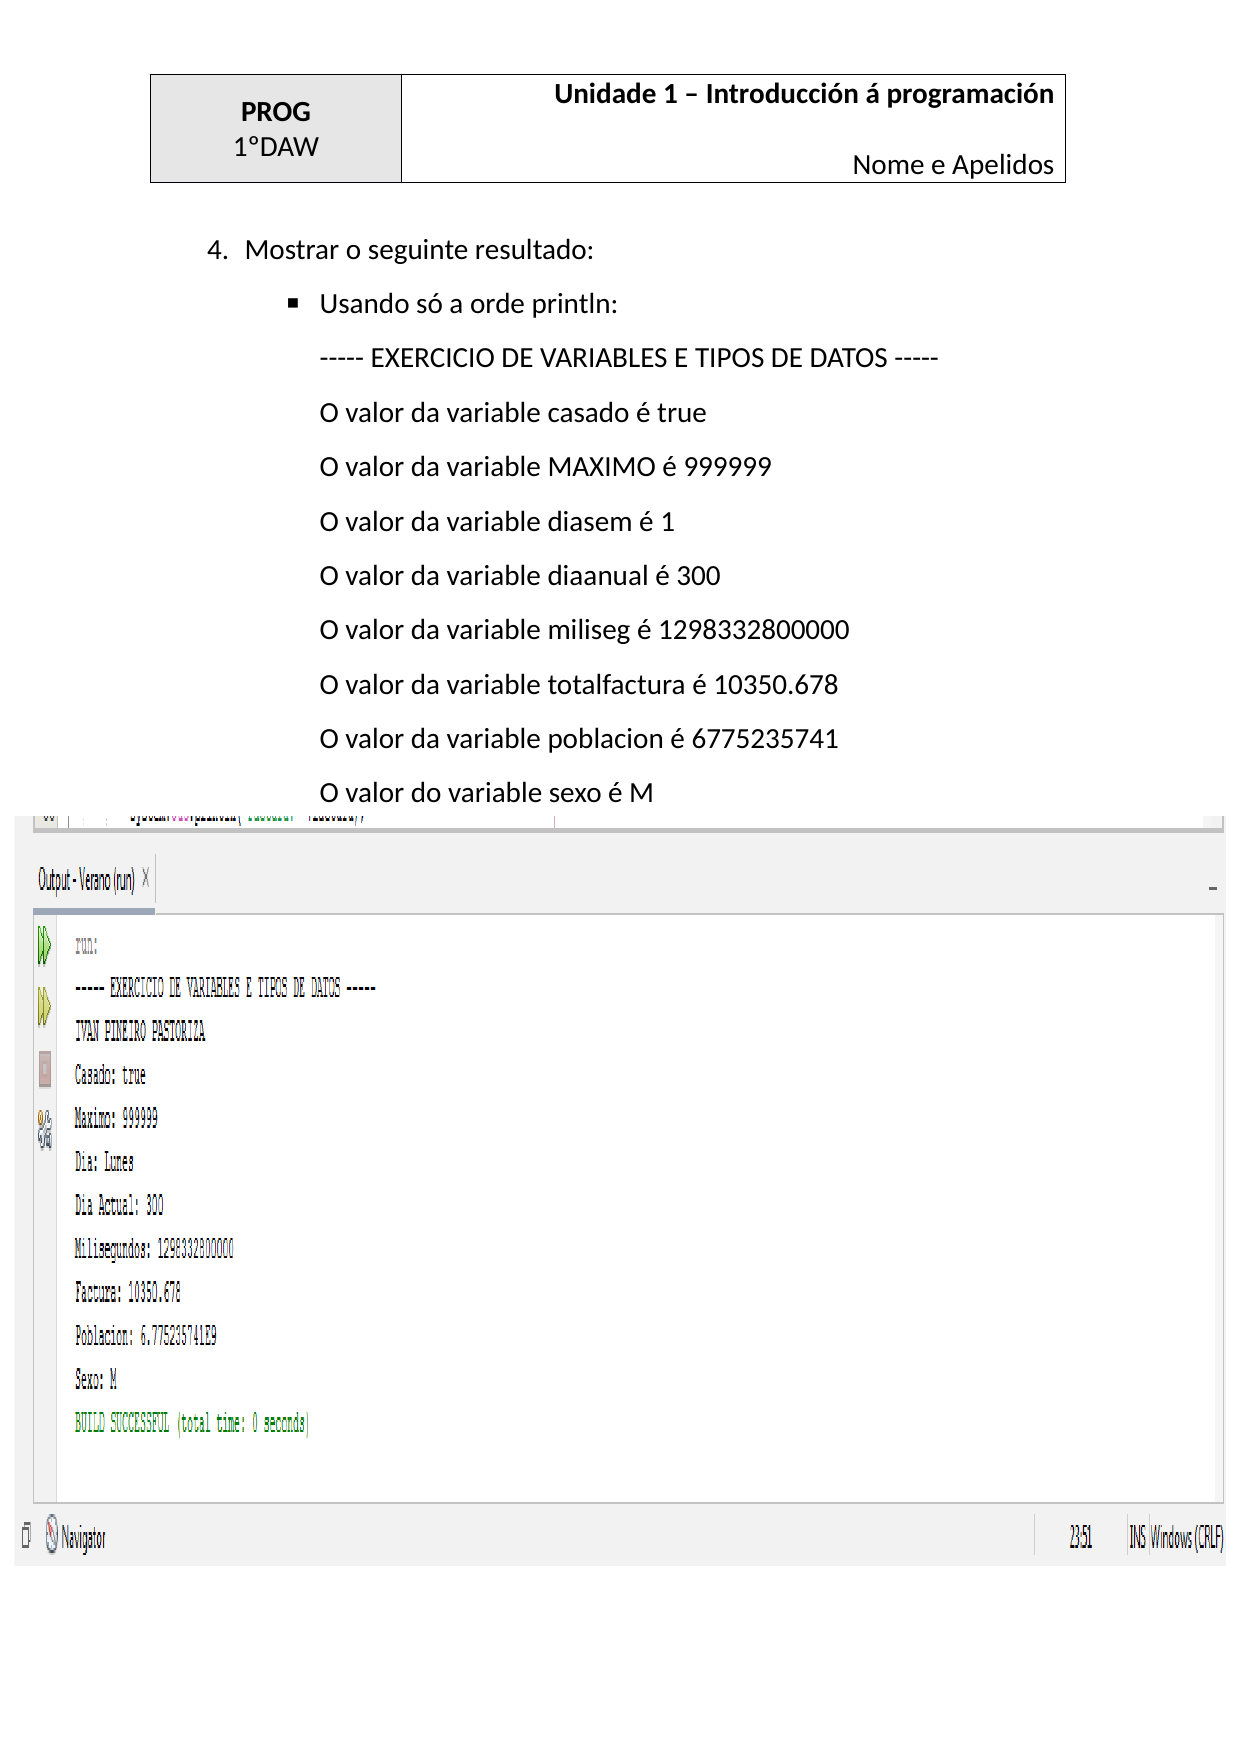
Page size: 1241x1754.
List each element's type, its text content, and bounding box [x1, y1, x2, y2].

list O valor da variable diasem é 1 [282, 503, 1063, 538]
list O valor da variable diaanual é 300 [282, 557, 1063, 593]
list O valor da variable poblacion é 6775235741 [282, 720, 1063, 756]
list ----- EXERCICIO DE VARIABLES E TIPOS DE DATOS ----- [282, 339, 1063, 375]
list Mostrar o seguinte resultado: [207, 231, 1063, 266]
picture [14, 816, 1226, 1566]
list O valor da variable miliseg é 1298332800000 [282, 611, 1063, 647]
list O valor da variable casado é true [282, 394, 1063, 429]
list O valor da variable MAXIMO é 999999 [282, 448, 1063, 484]
list O valor do variable sexo é M [282, 774, 1063, 810]
list O valor da variable totalfactura é 10350.678 [282, 666, 1063, 701]
list Usando só a orde println: [282, 285, 1063, 321]
